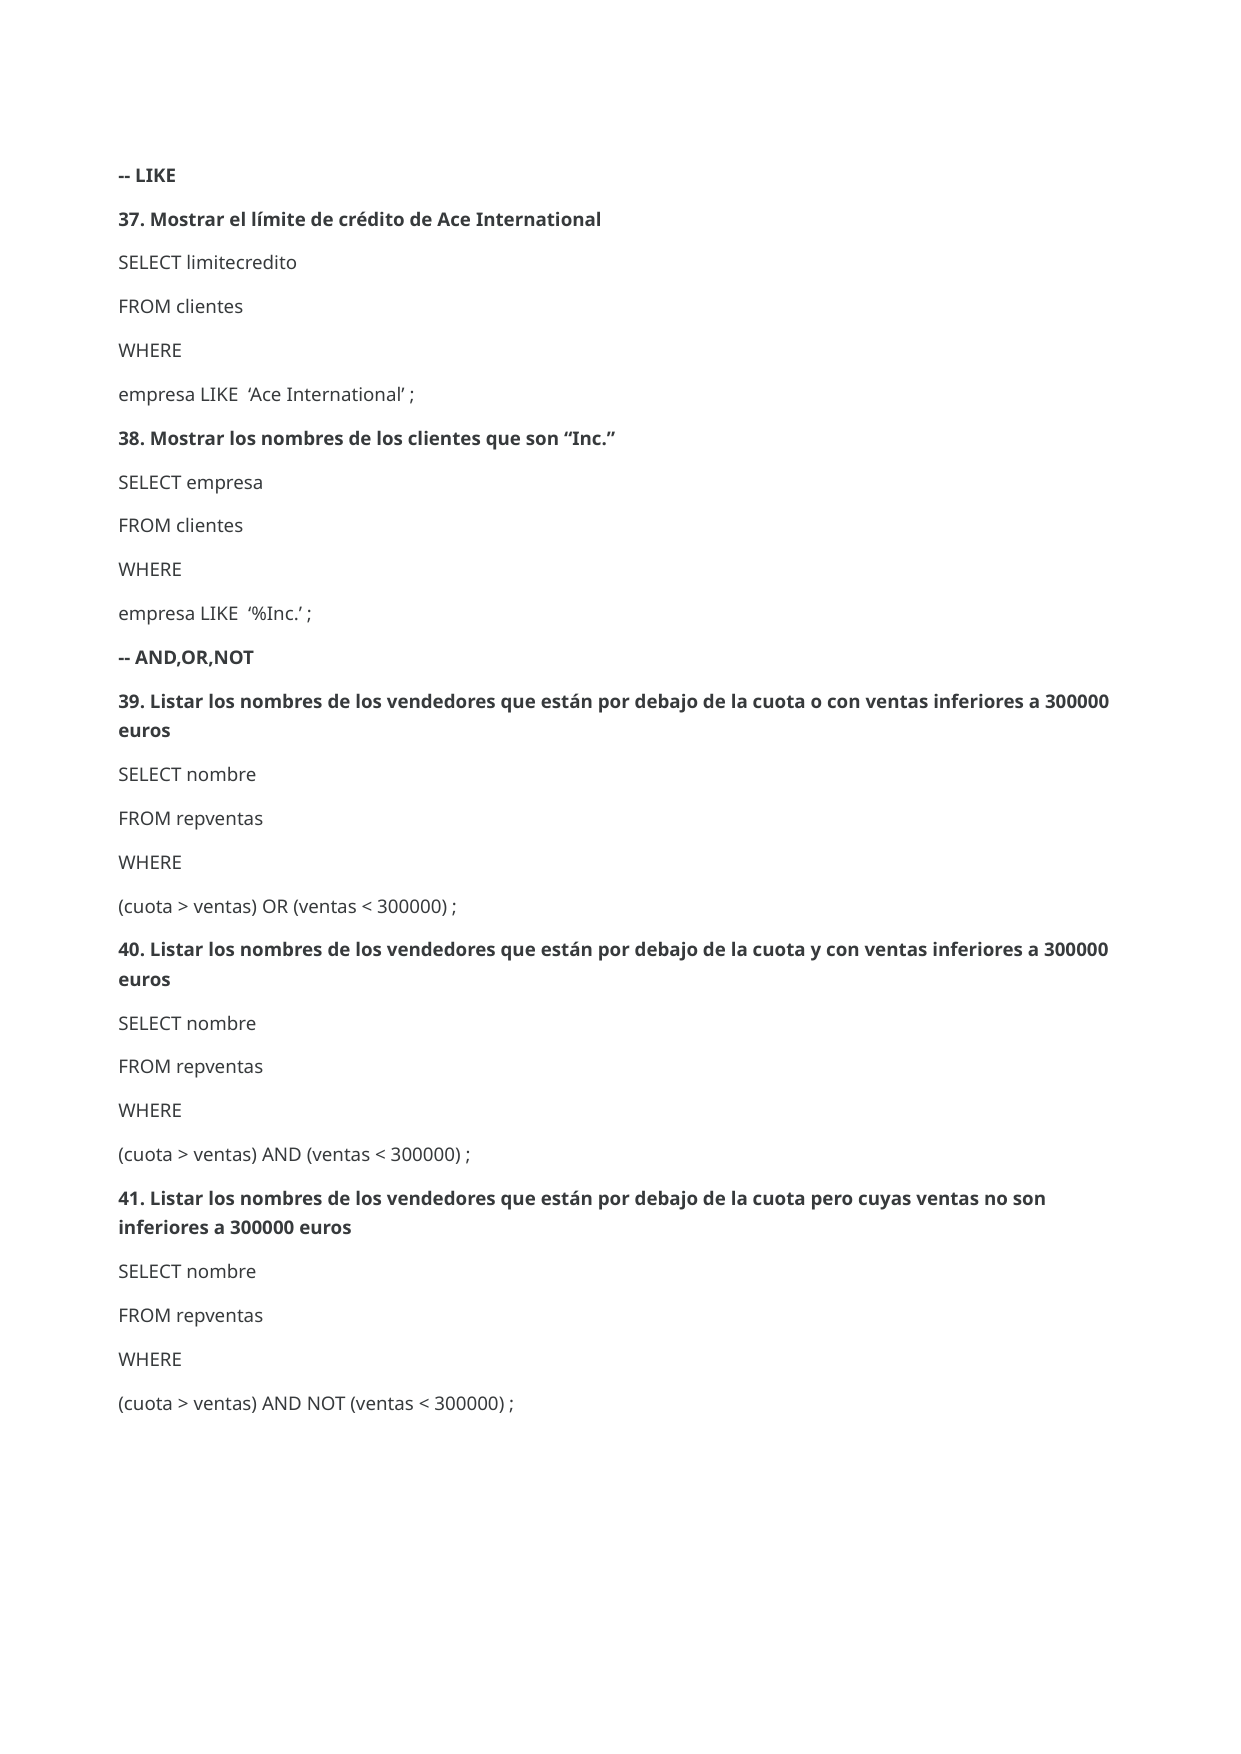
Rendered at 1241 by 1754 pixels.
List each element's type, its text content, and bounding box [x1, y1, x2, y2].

text empresa LIKE ‘%Inc.’ ; [118, 601, 1122, 626]
text SELECT nombre [118, 1258, 1122, 1284]
text 39. Listar los nombres de los vendedores que están por debajo de la cuota o con ventas inferiores a 300000 euros [118, 688, 1122, 743]
text WHERE [118, 557, 1122, 582]
text empresa LIKE ‘Ace International’ ; [118, 381, 1122, 407]
text 37. Mostrar el límite de crédito de Ace International [118, 206, 1122, 231]
text FROM clientes [118, 513, 1122, 538]
text WHERE [118, 1098, 1122, 1123]
text SELECT limitecredito [118, 250, 1122, 275]
text FROM clientes [118, 293, 1122, 319]
text SELECT empresa [118, 469, 1122, 494]
text SELECT nombre [118, 1010, 1122, 1035]
text WHERE [118, 337, 1122, 363]
text (cuota > ventas) OR (ventas < 300000) ; [118, 893, 1122, 918]
text -- AND,OR,NOT [118, 644, 1122, 670]
text -- LIKE [118, 162, 1122, 187]
text 41. Listar los nombres de los vendedores que están por debajo de la cuota pero cuyas ventas no son inferiores a 300000 euros [118, 1185, 1122, 1240]
text 38. Mostrar los nombres de los clientes que son “Inc.” [118, 425, 1122, 451]
text FROM repventas [118, 805, 1122, 831]
text (cuota > ventas) AND (ventas < 300000) ; [118, 1141, 1122, 1167]
text WHERE [118, 849, 1122, 874]
text 40. Listar los nombres de los vendedores que están por debajo de la cuota y con ventas inferiores a 300000 euros [118, 937, 1122, 992]
text FROM repventas [118, 1054, 1122, 1079]
text (cuota > ventas) AND NOT (ventas < 300000) ; [118, 1390, 1122, 1416]
text FROM repventas [118, 1302, 1122, 1328]
text WHERE [118, 1346, 1122, 1372]
text SELECT nombre [118, 761, 1122, 787]
